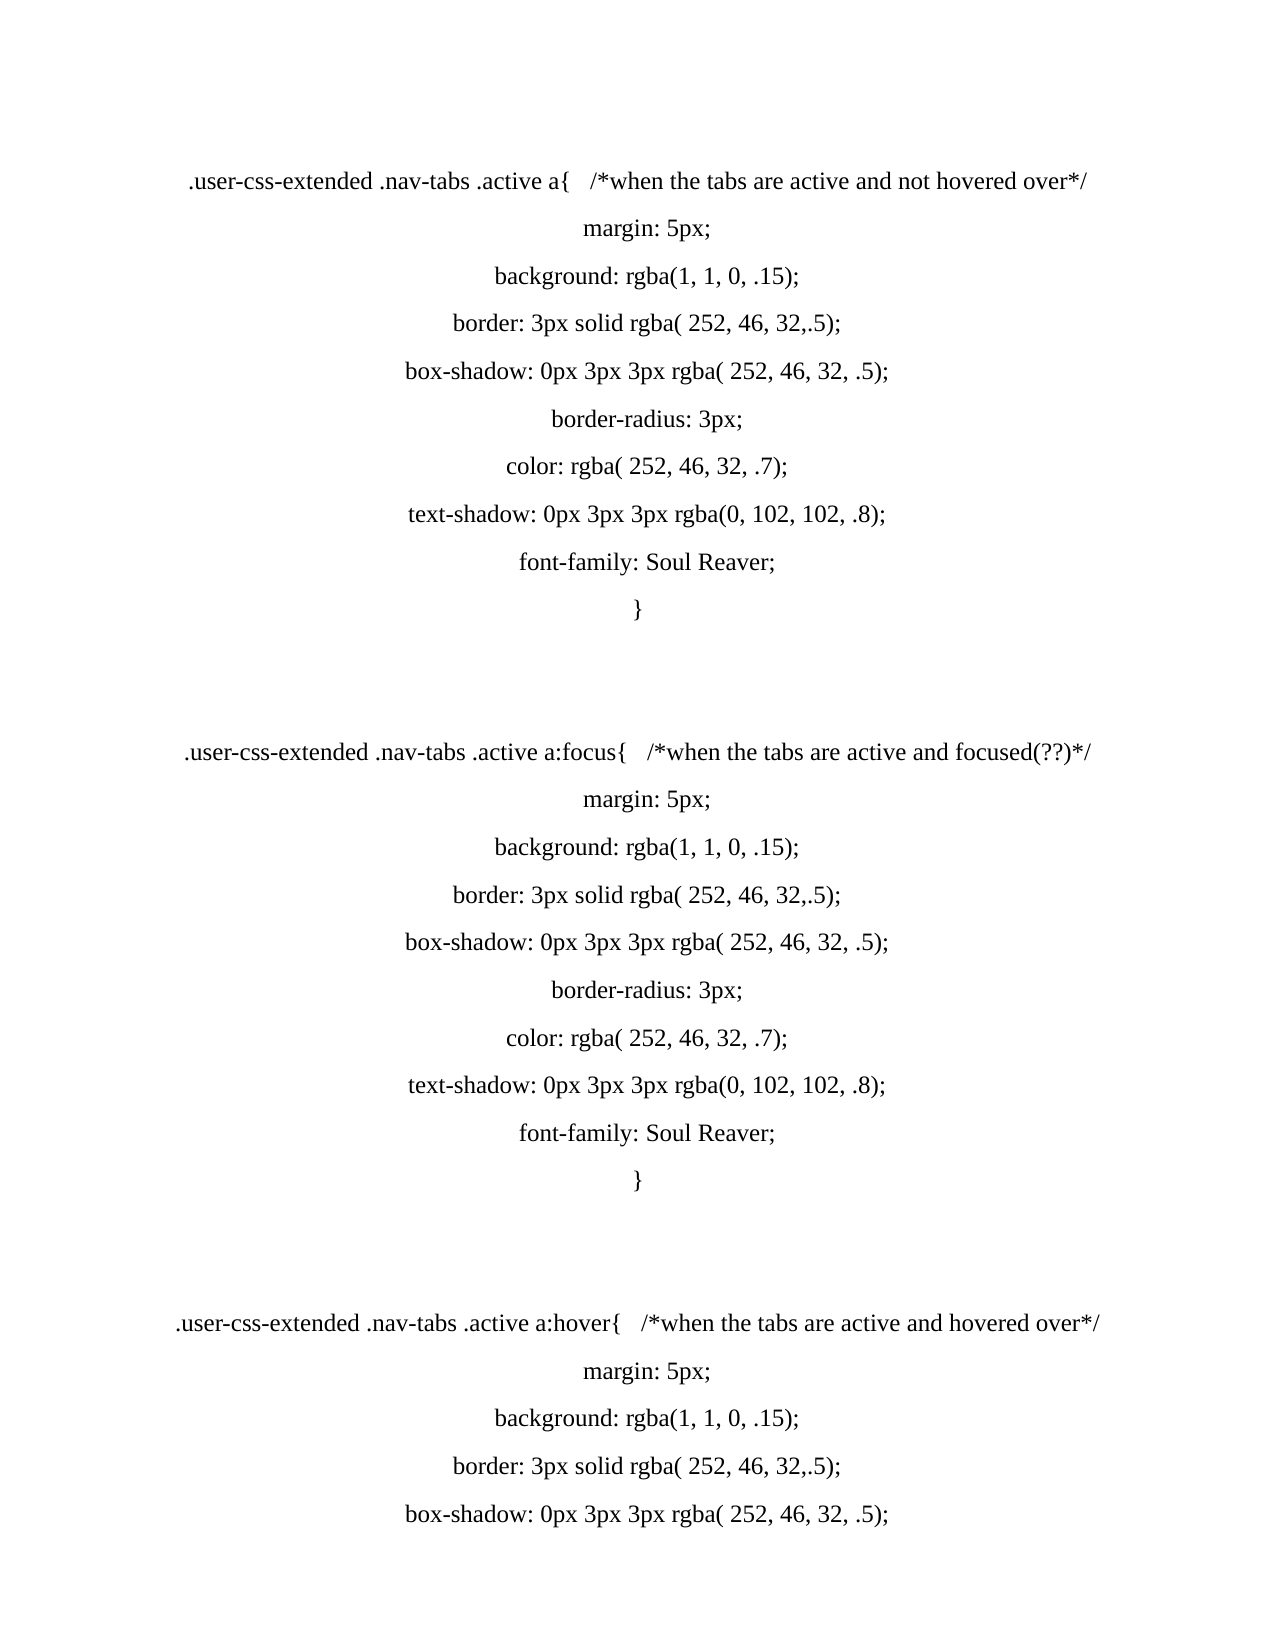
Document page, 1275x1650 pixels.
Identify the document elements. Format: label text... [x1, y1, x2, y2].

text box-shadow: 0px 3px 3px rgba( 252, 46, 32, .5); [118, 356, 1157, 385]
text border: 3px solid rgba( 252, 46, 32,.5); [118, 308, 1157, 337]
text } [118, 594, 1157, 623]
text border-radius: 3px; [118, 404, 1157, 432]
text border: 3px solid rgba( 252, 46, 32,.5); [118, 880, 1157, 908]
text border-radius: 3px; [118, 975, 1157, 1004]
text .user-css-extended .nav-tabs .active a:hover{ /*when the tabs are active and hovered over*/ [118, 1308, 1157, 1337]
text background: rgba(1, 1, 0, .15); [118, 1403, 1157, 1432]
text margin: 5px; [118, 213, 1157, 242]
text font-family: Soul Reaver; [118, 1118, 1157, 1147]
text margin: 5px; [118, 784, 1157, 813]
text text-shadow: 0px 3px 3px rgba(0, 102, 102, .8); [118, 499, 1157, 528]
text color: rgba( 252, 46, 32, .7); [118, 1023, 1157, 1051]
text text-shadow: 0px 3px 3px rgba(0, 102, 102, .8); [118, 1070, 1157, 1099]
text box-shadow: 0px 3px 3px rgba( 252, 46, 32, .5); [118, 927, 1157, 956]
text .user-css-extended .nav-tabs .active a:focus{ /*when the tabs are active and focused(??)*/ [118, 737, 1157, 766]
text font-family: Soul Reaver; [118, 547, 1157, 575]
text box-shadow: 0px 3px 3px rgba( 252, 46, 32, .5); [118, 1499, 1157, 1527]
text } [118, 1165, 1157, 1194]
text margin: 5px; [118, 1356, 1157, 1384]
text .user-css-extended .nav-tabs .active a{ /*when the tabs are active and not hovered over*/ [118, 166, 1157, 194]
text color: rgba( 252, 46, 32, .7); [118, 451, 1157, 480]
text background: rgba(1, 1, 0, .15); [118, 832, 1157, 861]
text border: 3px solid rgba( 252, 46, 32,.5); [118, 1451, 1157, 1480]
text background: rgba(1, 1, 0, .15); [118, 261, 1157, 290]
